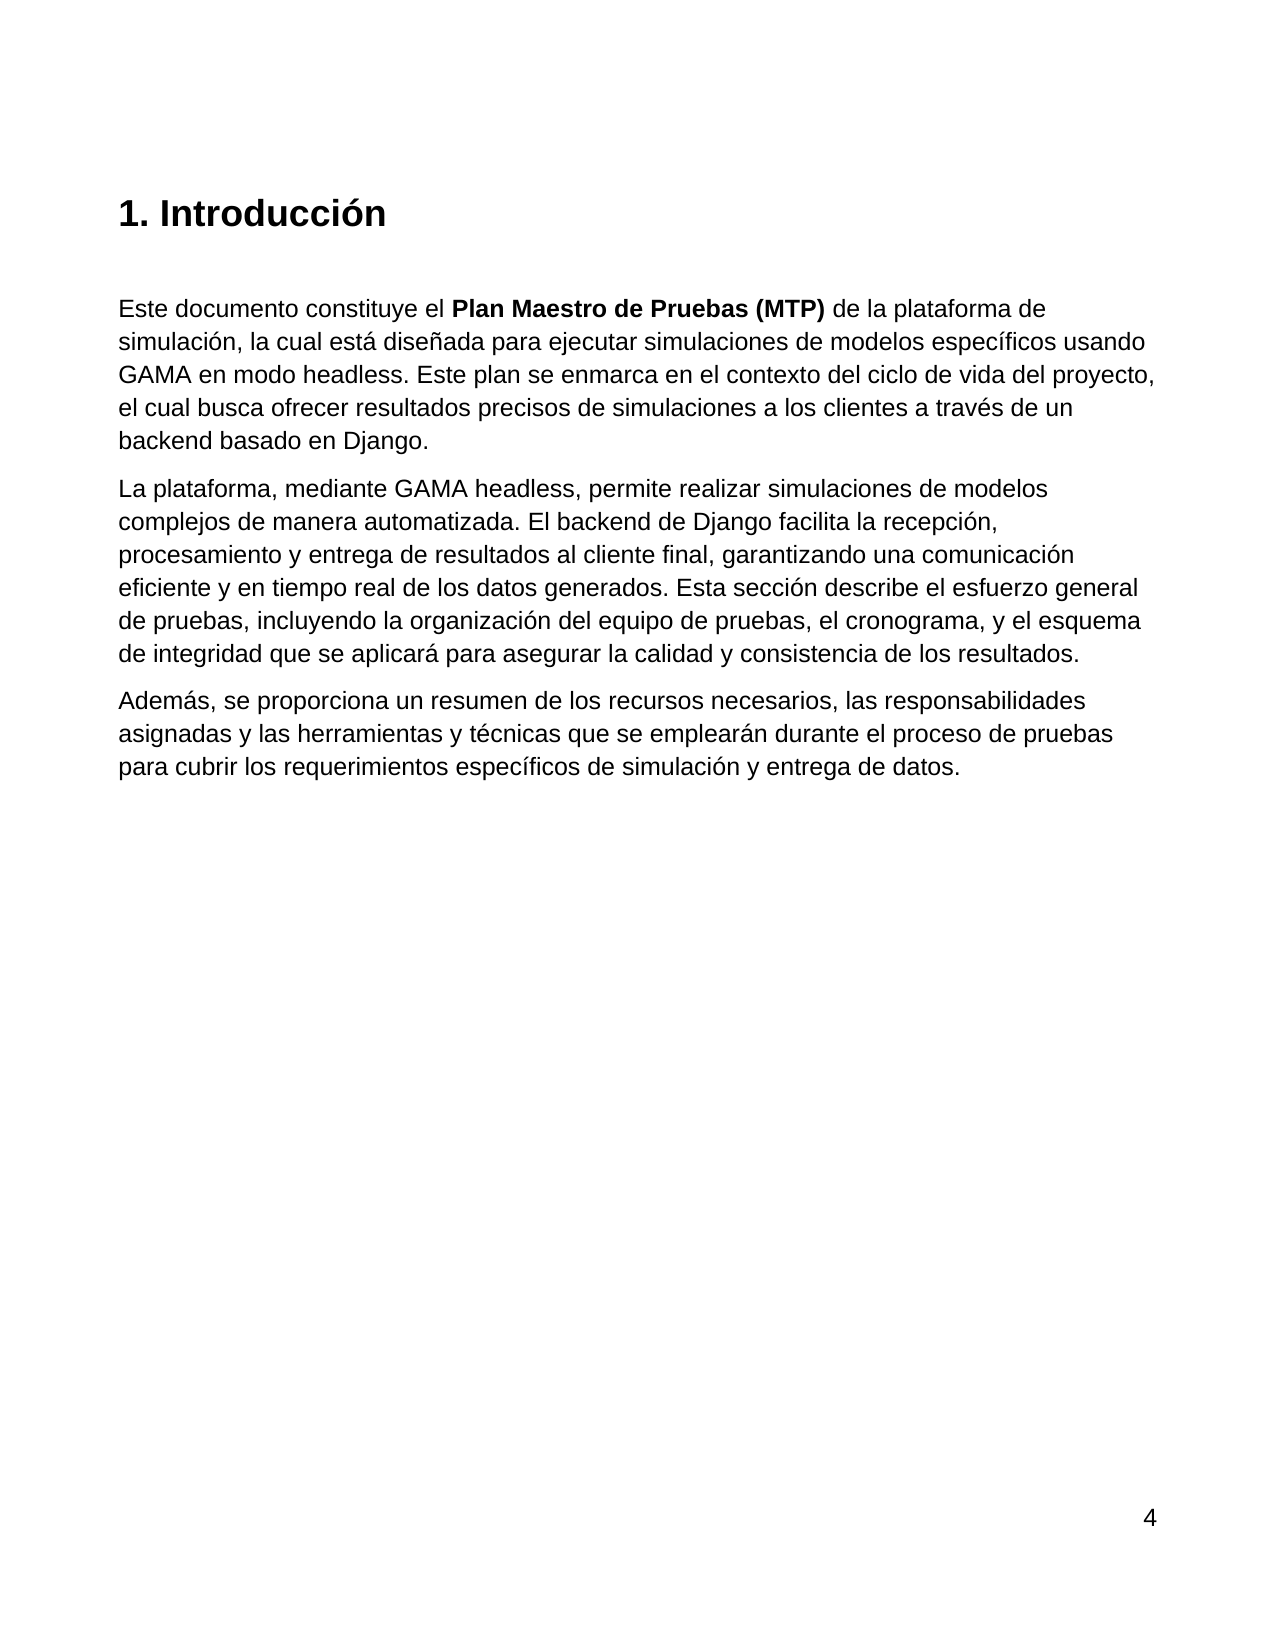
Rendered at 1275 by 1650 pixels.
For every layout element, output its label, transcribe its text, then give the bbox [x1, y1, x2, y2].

text La plataforma, mediante GAMA headless, permite realizar simulaciones de modelos complejos de manera automatizada. El backend de Django facilita la recepción, procesamiento y entrega de resultados al cliente final, garantizando una comunicación eficiente y en tiempo real de los datos generados. Esta sección describe el esfuerzo general de pruebas, incluyendo la organización del equipo de pruebas, el cronograma, y el esquema de integridad que se aplicará para asegurar la calidad y consistencia de los resultados. [118, 474, 1157, 667]
text Además, se proporciona un resumen de los recursos necesarios, las responsabilidades asignadas y las herramientas y técnicas que se emplearán durante el proceso de pruebas para cubrir los requerimientos específicos de simulación y entrega de datos. [118, 686, 1157, 781]
text Este documento constituye el Plan Maestro de Pruebas (MTP) de la plataforma de simulación, la cual está diseñada para ejecutar simulaciones de modelos específicos usando GAMA en modo headless. Este plan se enmarca en el contexto del ciclo de vida del proyecto, el cual busca ofrecer resultados precisos de simulaciones a los clientes a través de un backend basado en Django. [118, 294, 1157, 455]
subtitle 1. Introducción [118, 191, 1157, 234]
